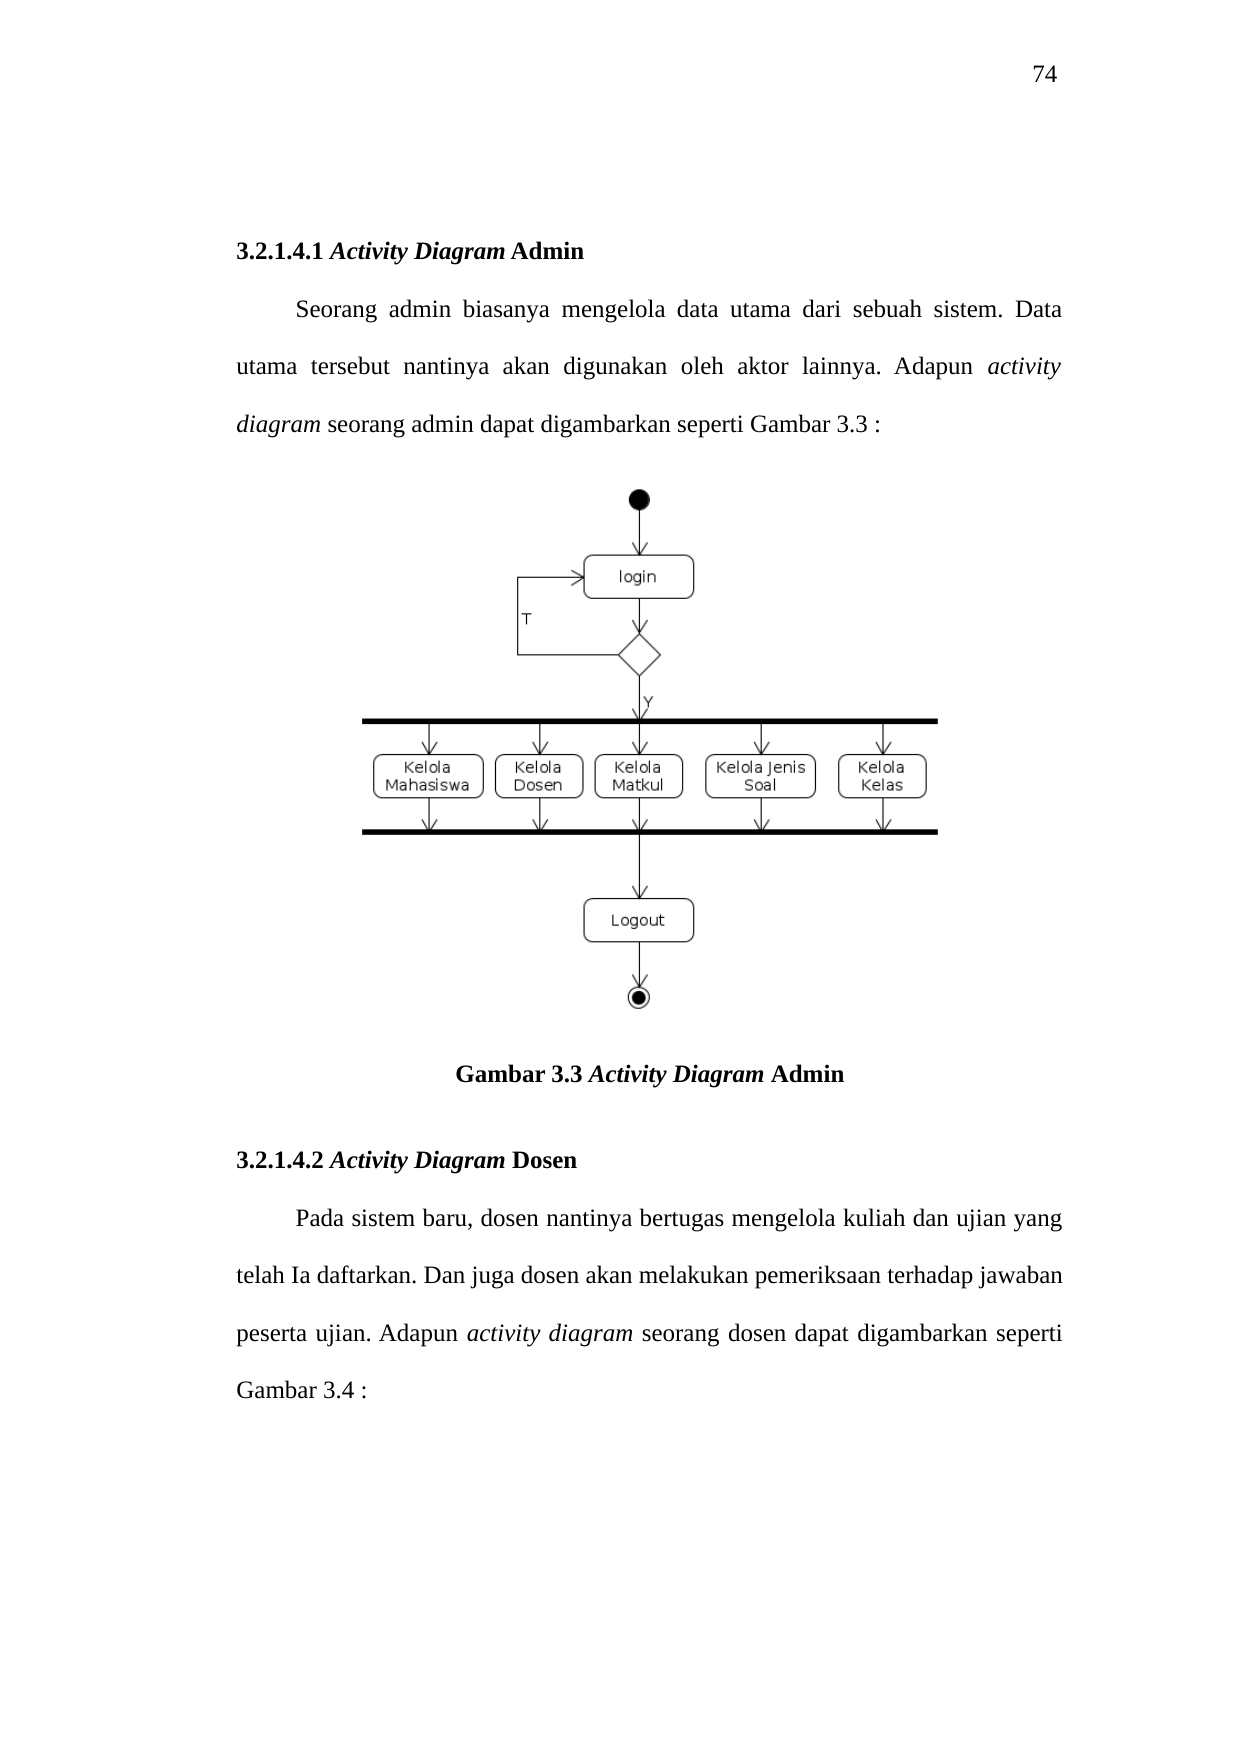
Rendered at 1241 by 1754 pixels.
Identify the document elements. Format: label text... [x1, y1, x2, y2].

subtitle 3.2.1.4.2 Activity Diagram Dosen [236, 1145, 1063, 1174]
text Gambar 3.3 Activity Diagram Admin [236, 466, 1063, 1088]
text Seorang admin biasanya mengelola data utama dari sebuah sistem. Data utama tersebut nantinya akan digunakan oleh aktor lainnya. Adapun activity diagram seorang admin dapat digambarkan seperti Gambar 3.3 : [236, 294, 1063, 437]
text Pada sistem baru, dosen nantinya bertugas mengelola kuliah dan ujian yang telah Ia daftarkan. Dan juga dosen akan melakukan pemeriksaan terhadap jawaban peserta ujian. Adapun activity diagram seorang dosen dapat digambarkan seperti Gambar 3.4 : [236, 1203, 1063, 1404]
picture [340, 466, 960, 1031]
subtitle 3.2.1.4.1 Activity Diagram Admin [236, 236, 1063, 265]
